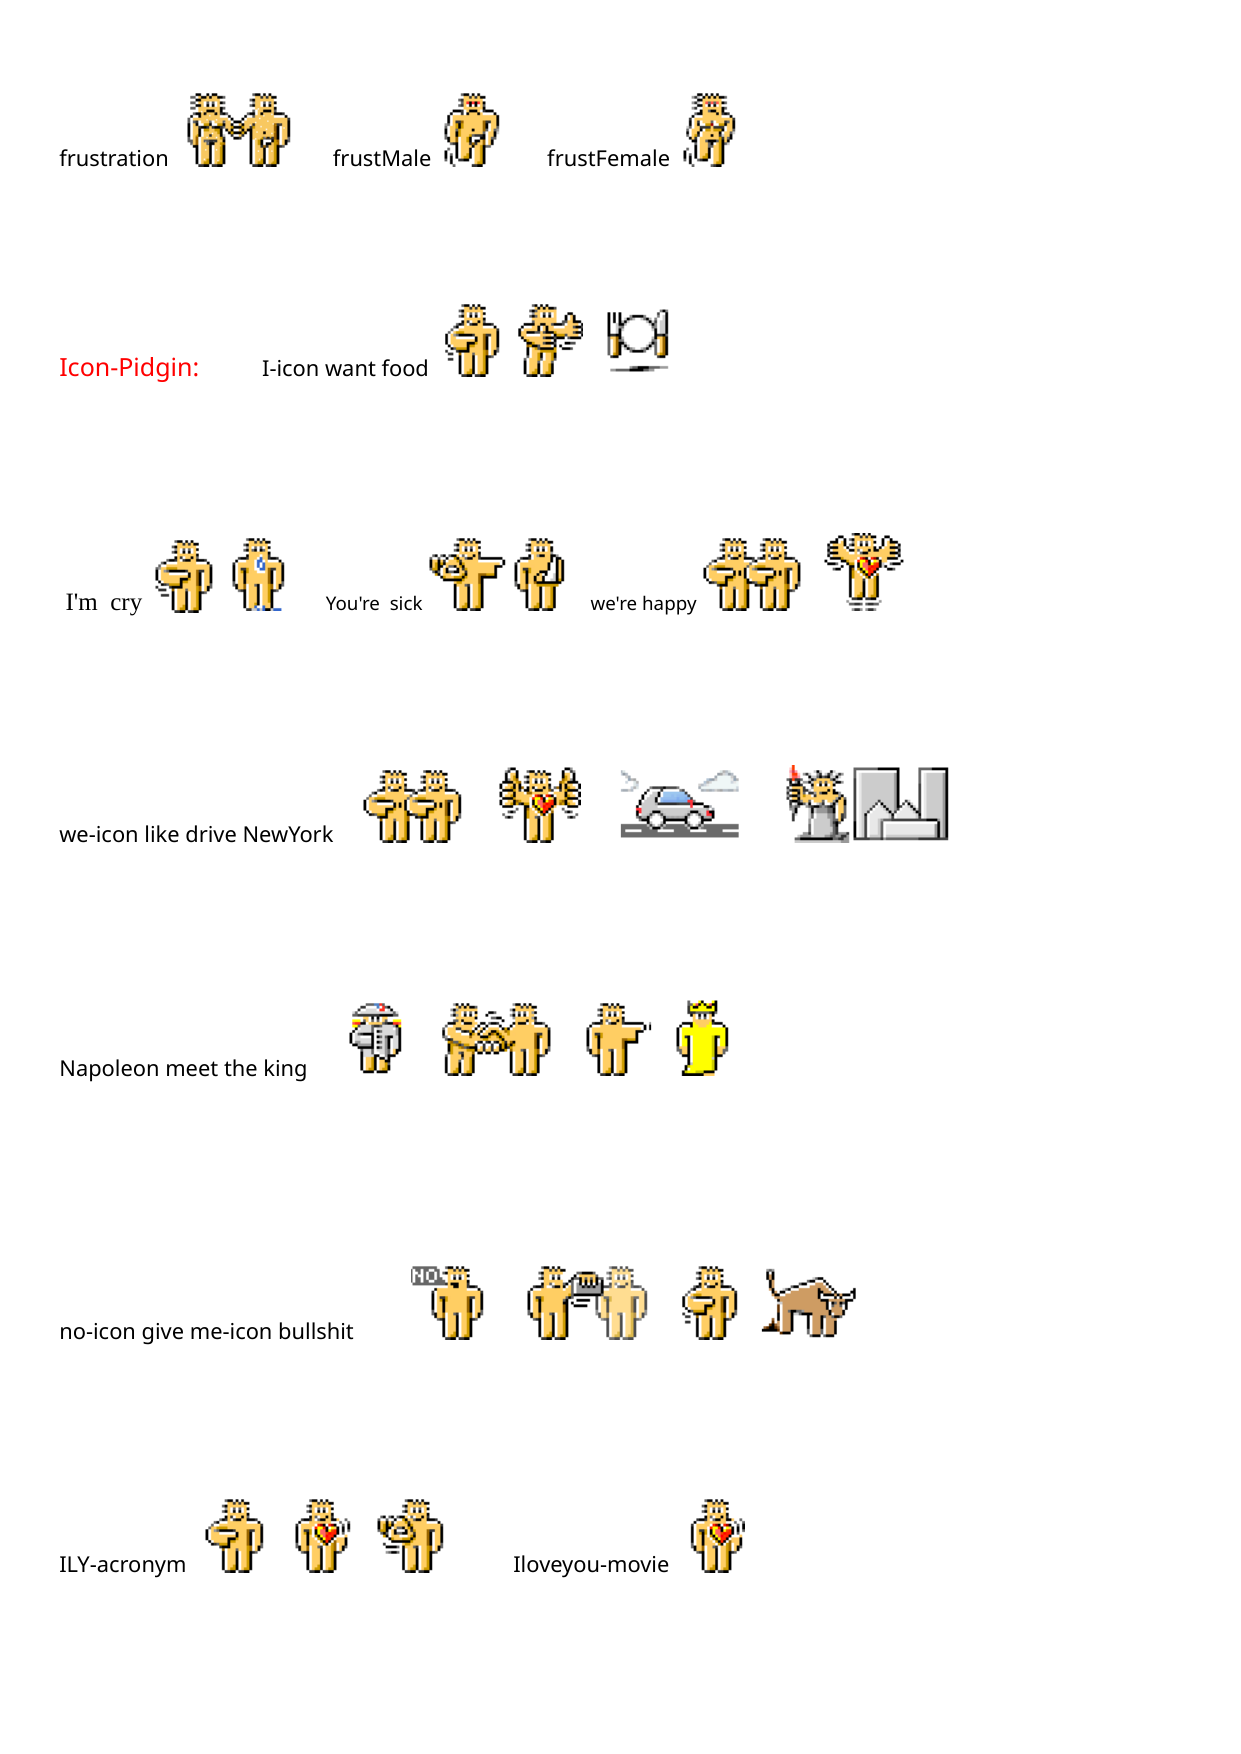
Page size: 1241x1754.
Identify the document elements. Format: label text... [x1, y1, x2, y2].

picture [784, 765, 951, 843]
picture [677, 1262, 739, 1340]
picture [185, 88, 293, 167]
picture [230, 533, 287, 611]
text Icon-Pidgin: I-icon want food [59, 299, 1181, 384]
picture [293, 1495, 353, 1573]
picture [822, 533, 909, 611]
picture [620, 765, 739, 843]
picture [525, 1262, 649, 1340]
text ILY-acronym Iloveyou-movie [59, 1495, 1181, 1579]
text no-icon give me-icon bullshit [59, 1262, 1181, 1346]
picture [497, 765, 581, 843]
text we-icon like drive NewYork [59, 765, 1181, 849]
text frustration frustMale frustFemale [59, 89, 1181, 173]
picture [437, 998, 556, 1076]
picture [442, 88, 502, 167]
picture [513, 299, 583, 377]
text I'm cry You're sick we're happy [59, 533, 1181, 616]
picture [605, 299, 671, 377]
picture [411, 1262, 486, 1340]
picture [512, 533, 567, 611]
picture [681, 88, 738, 167]
picture [347, 998, 404, 1076]
picture [362, 765, 464, 843]
picture [440, 299, 502, 377]
picture [674, 998, 731, 1076]
picture [675, 1495, 745, 1573]
picture [761, 1262, 856, 1340]
picture [427, 533, 508, 611]
picture [584, 998, 652, 1076]
text Napoleon meet the king [59, 998, 1181, 1083]
picture [701, 533, 814, 611]
picture [375, 1495, 445, 1573]
picture [153, 535, 226, 613]
picture [203, 1495, 265, 1573]
